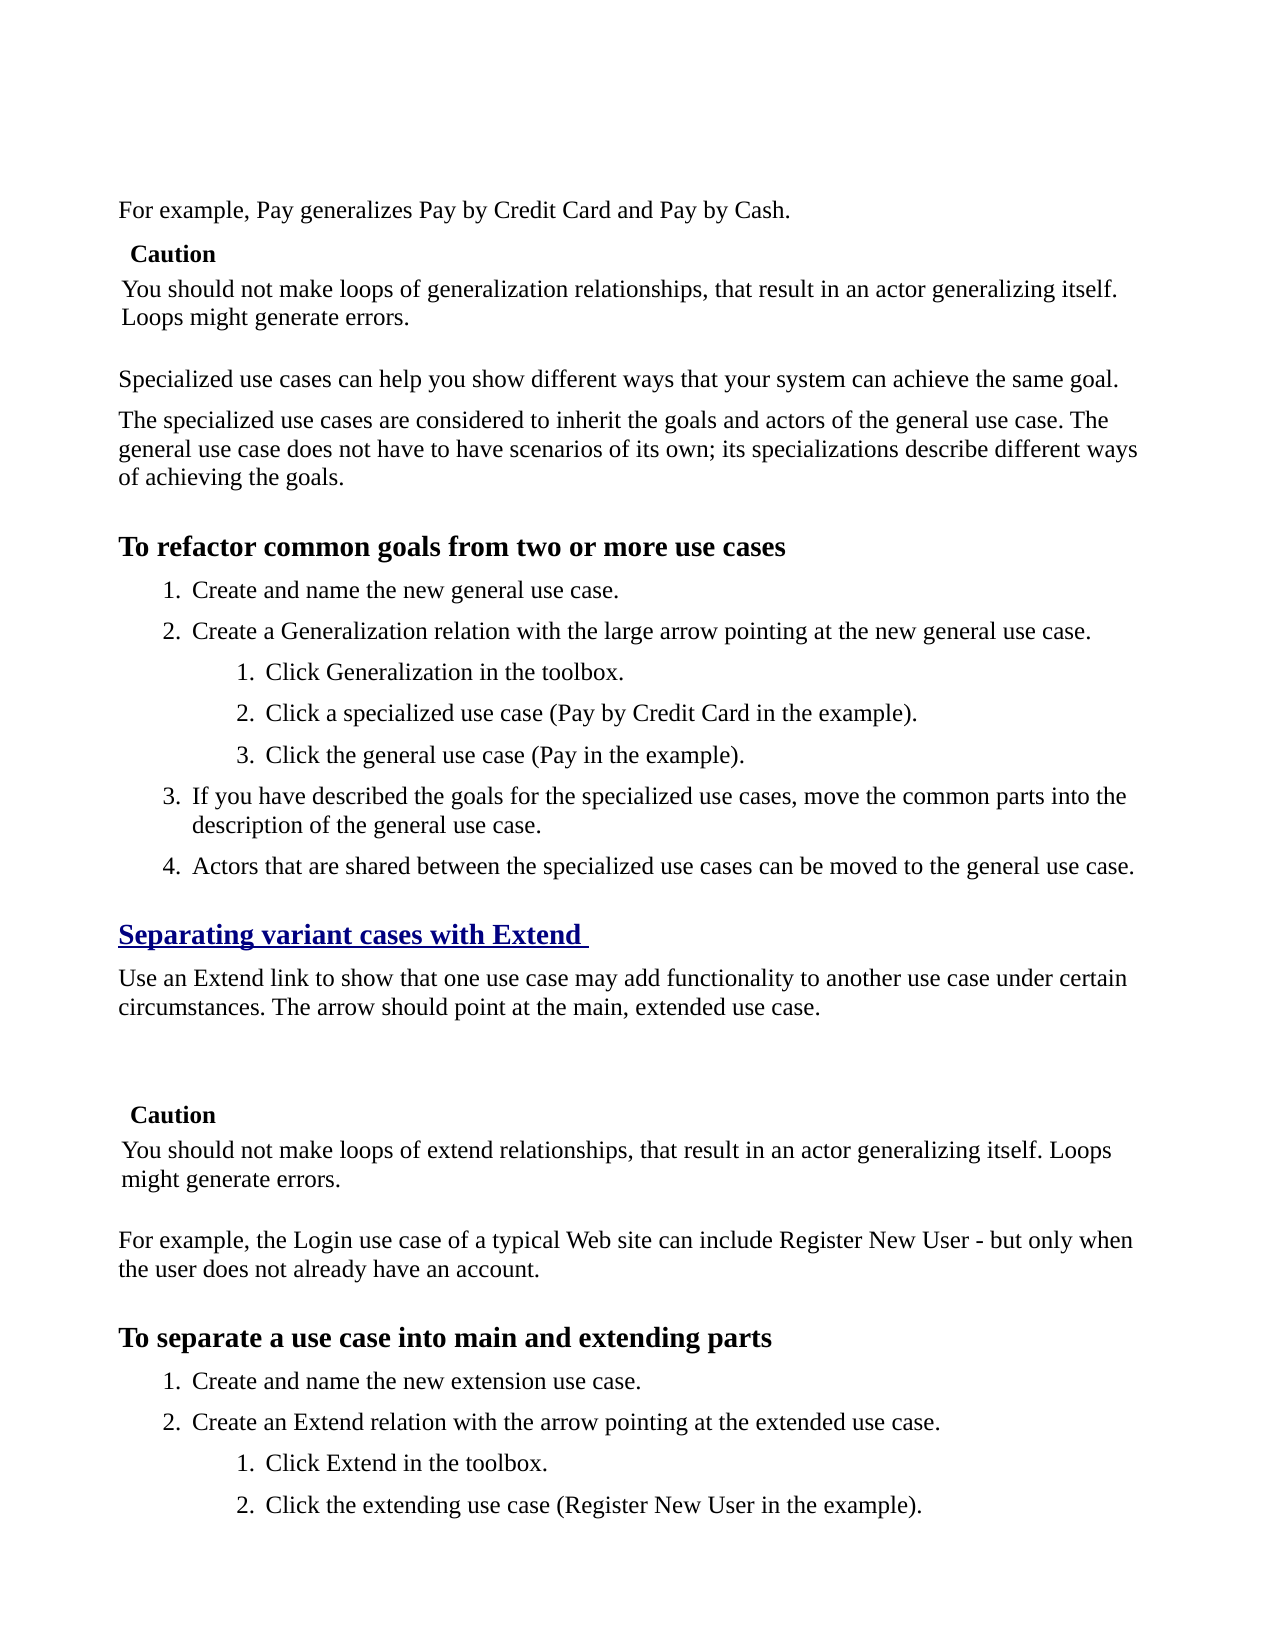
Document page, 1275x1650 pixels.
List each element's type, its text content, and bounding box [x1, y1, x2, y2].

text For example, the Login use case of a typical Web site can include Register New User - but only when the user does not already have an account. [118, 1225, 1157, 1282]
list Click Generalization in the toolbox. [236, 657, 1157, 686]
list If you have described the goals for the specialized use cases, move the common parts into the description of the general use case. [162, 781, 1157, 838]
text Use an Extend link to show that one use case may add functionality to another use case under certain circumstances. The arrow should point at the main, extended use case. [118, 963, 1157, 1021]
list Click the extending use case (Register New User in the example). [236, 1490, 1157, 1518]
list Actors that are shared between the specialized use cases can be moved to the general use case. [162, 851, 1157, 880]
list Click a specialized use case (Pay by Credit Card in the example). [236, 698, 1157, 727]
list Click the general use case (Pay in the example). [236, 740, 1157, 768]
text For example, Pay generalizes Pay by Credit Card and Pay by Cash. [118, 195, 1157, 224]
list Click Extend in the toolbox. [236, 1448, 1157, 1477]
subtitle Separating variant cases with Extend [118, 917, 1157, 951]
table_header Caution [118, 1098, 1157, 1132]
text The specialized use cases are considered to inherit the goals and actors of the general use case. The general use case does not have to have scenarios of its own; its specializations describe different ways of achieving the goals. [118, 405, 1157, 491]
subtitle To separate a use case into main and extending parts [118, 1320, 1157, 1353]
list Create and name the new extension use case. [162, 1366, 1157, 1395]
table_cell You should not make loops of extend relationships, that result in an actor generalizing itself. Loops might generate errors. [118, 1132, 1157, 1225]
list Create an Extend relation with the arrow pointing at the extended use case. [162, 1407, 1157, 1436]
subtitle To refactor common goals from two or more use cases [118, 529, 1157, 562]
table_cell You should not make loops of generalization relationships, that result in an actor generalizing itself. Loops might generate errors. [118, 271, 1157, 364]
table_header Caution [118, 236, 1157, 271]
list Create and name the new general use case. [162, 575, 1157, 603]
text Specialized use cases can help you show different ways that your system can achieve the same goal. [118, 364, 1157, 392]
list Create a Generalization relation with the large arrow pointing at the new general use case. [162, 616, 1157, 645]
